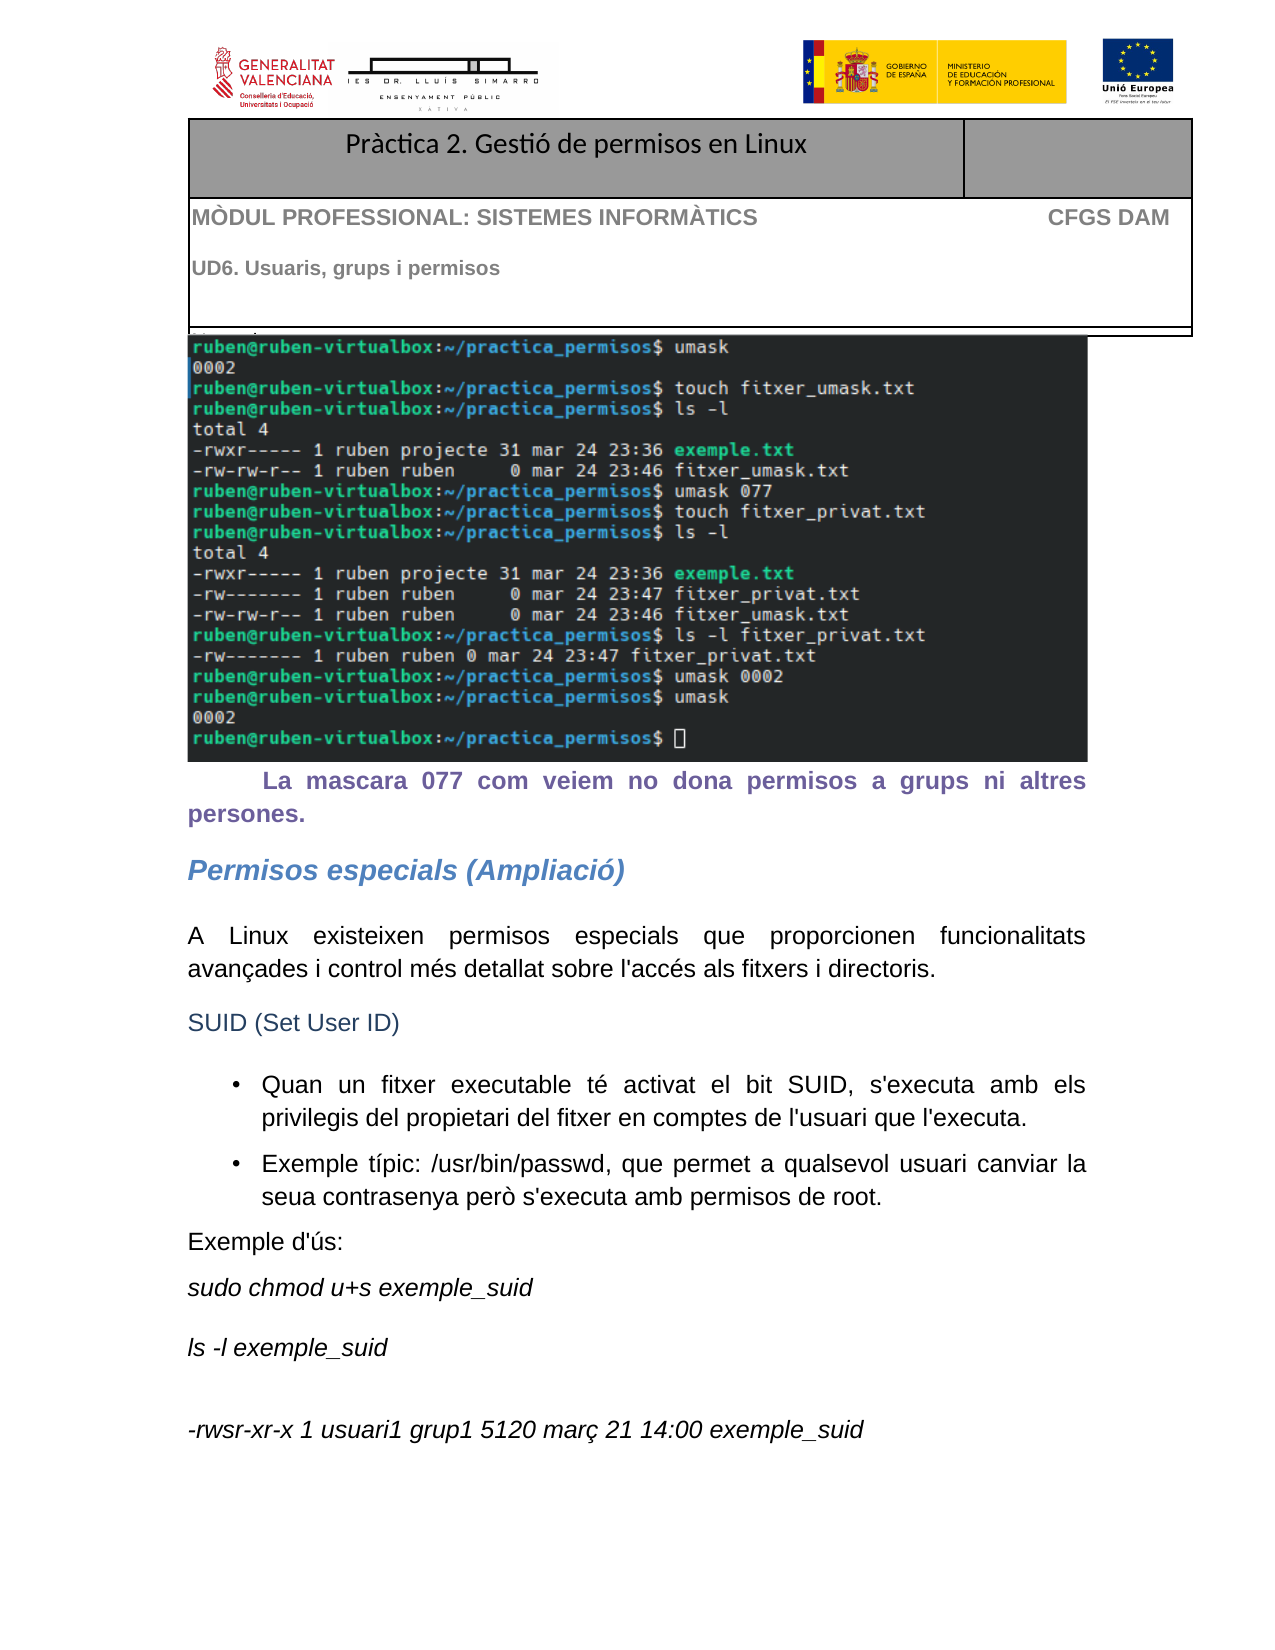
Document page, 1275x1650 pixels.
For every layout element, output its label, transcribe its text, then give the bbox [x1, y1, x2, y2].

text Exemple d'ús: [187, 1227, 1087, 1256]
subtitle Permisos especials (Ampliació) [187, 853, 1087, 886]
list Quan un fitxer executable té activat el bit SUID, s'executa amb els privilegis del propietari del fitxer en comptes de l'usuari que l'executa. [232, 1070, 1087, 1132]
subtitle SUID (Set User ID) [187, 1007, 1087, 1036]
text A Linux existeixen permisos especials que proporcionen funcionalitats avançades i control més detallat sobre l'accés als fitxers i directoris. [187, 921, 1087, 982]
text sudo chmod u+s exemple_suid [187, 1273, 1087, 1302]
picture [187, 334, 1088, 762]
picture [802, 38, 1068, 105]
picture [1102, 38, 1174, 104]
picture [211, 42, 559, 118]
text La mascara 077 com veiem no dona permisos a grups ni altres persones. [187, 762, 1087, 827]
list Exemple típic: /usr/bin/passwd, que permet a qualsevol usuari canviar la seua contrasenya però s'executa amb permisos de root. [232, 1149, 1087, 1211]
text -rwsr-xr-x 1 usuari1 grup1 5120 març 21 14:00 exemple_suid [187, 1415, 1087, 1444]
text ls -l exemple_suid [187, 1333, 1087, 1362]
